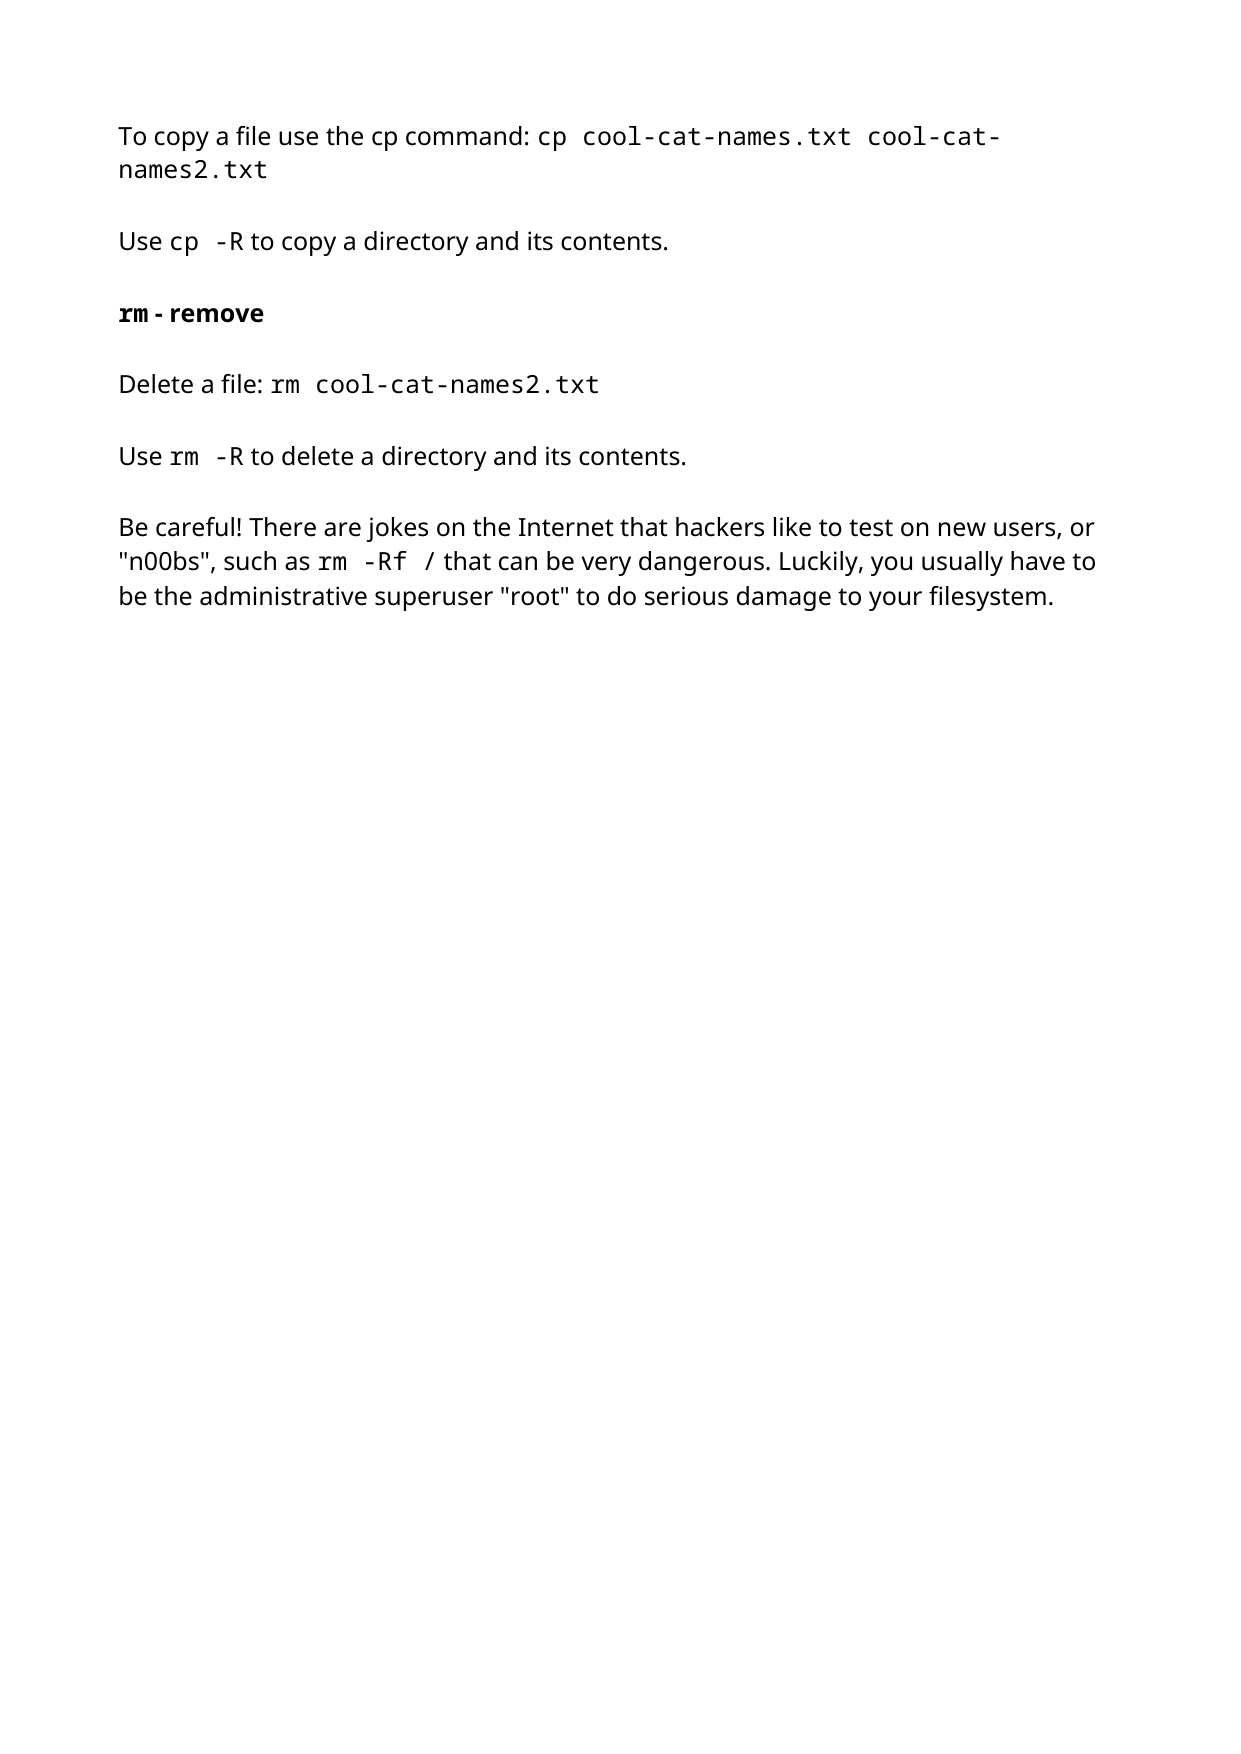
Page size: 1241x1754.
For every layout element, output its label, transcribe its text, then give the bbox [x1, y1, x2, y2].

text rm - remove [118, 295, 1122, 329]
text Delete a file: rm cool-cat-names2.txt [118, 367, 1122, 401]
text To copy a file use the cp command: cp cool-cat-names.txt cool-cat-names2.txt [118, 118, 1122, 186]
text Use cp -R to copy a directory and its contents. [118, 224, 1122, 258]
text Be careful! There are jokes on the Internet that hackers like to test on new users, or "n00bs", such as rm -Rf / that can be very dangerous. Luckily, you usually have to be the administrative superuser "root" to do serious damage to your filesystem. [118, 510, 1122, 612]
text Use rm -R to delete a directory and its contents. [118, 438, 1122, 472]
